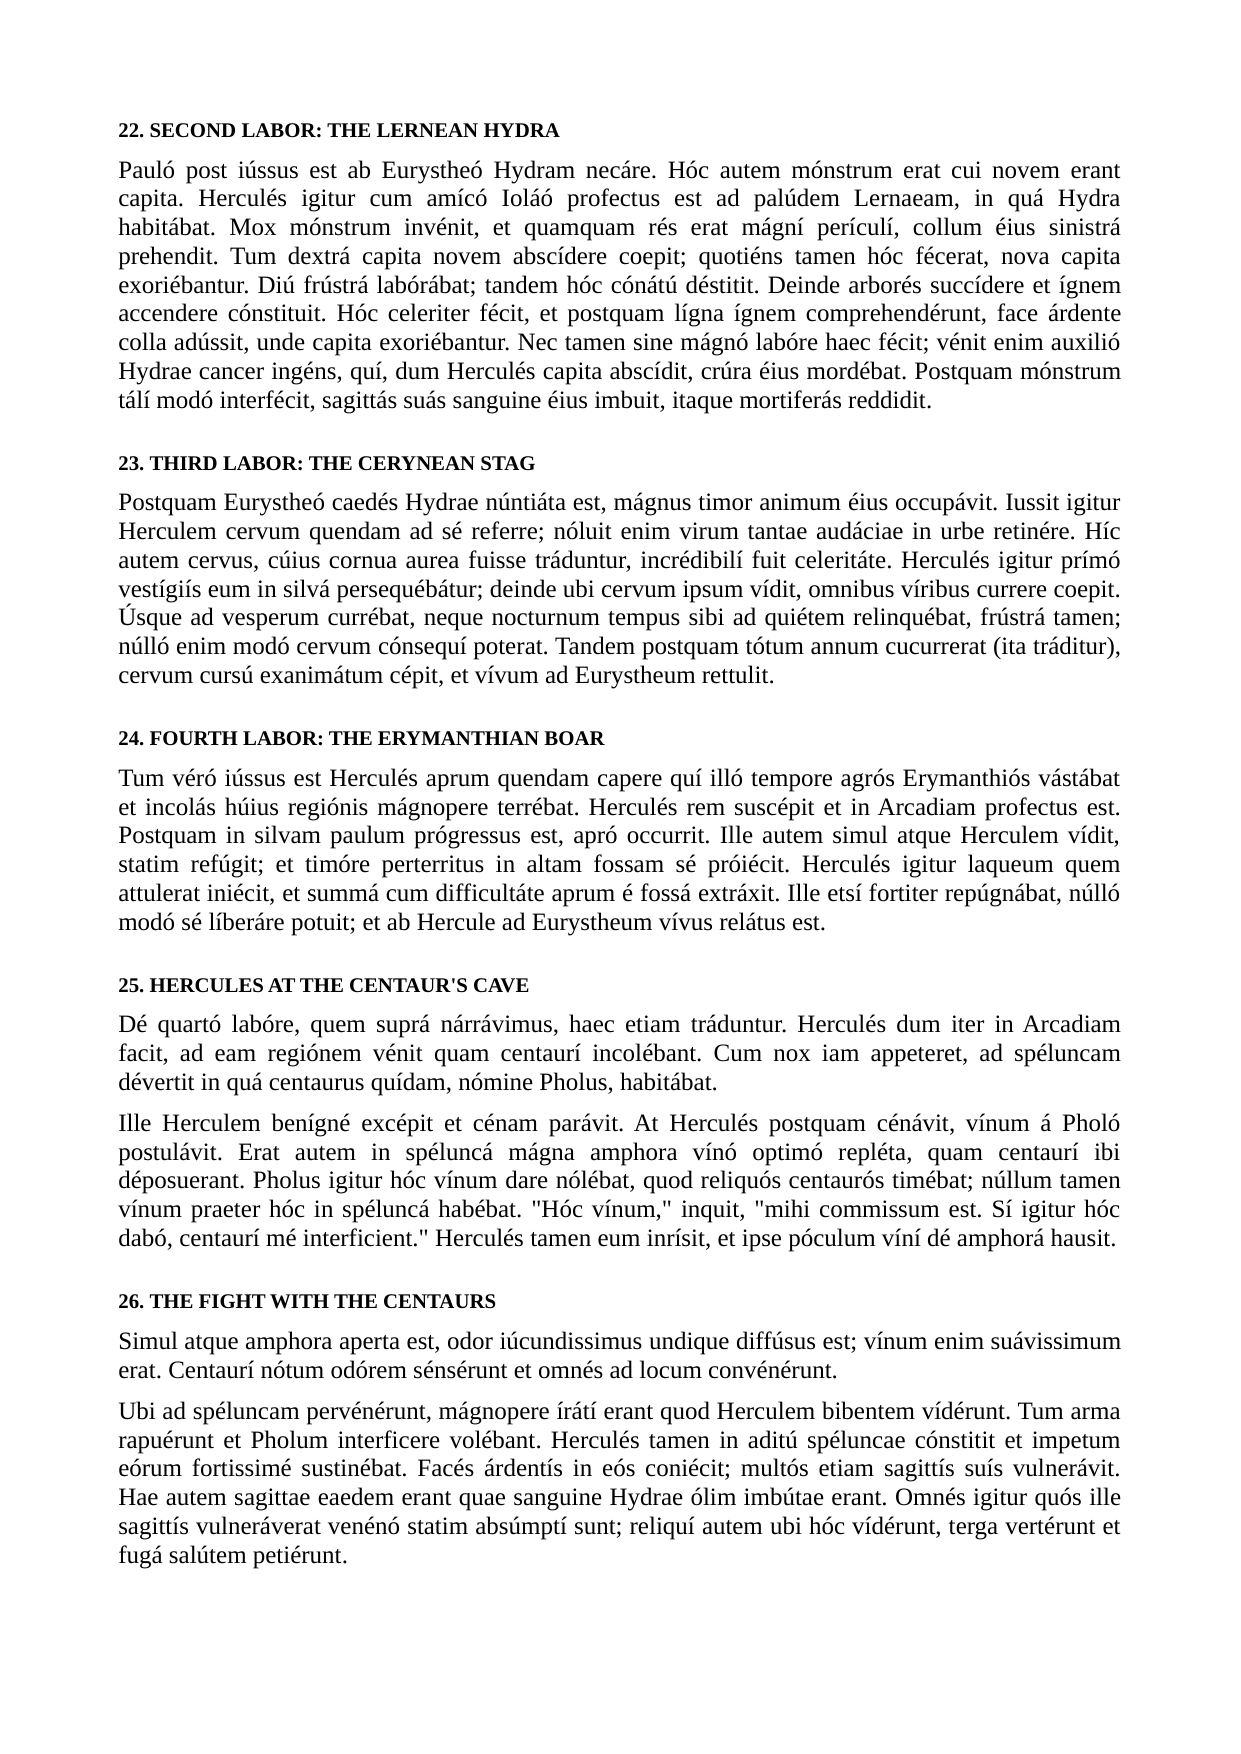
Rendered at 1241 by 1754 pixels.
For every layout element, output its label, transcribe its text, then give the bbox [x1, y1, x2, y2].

text Pauló post iússus est ab Eurystheó Hydram necáre. Hóc autem mónstrum erat cui novem erant capita. Herculés igitur cum amícó Ioláó profectus est ad palúdem Lernaeam, in quá Hydra habitábat. Mox mónstrum invénit, et quamquam rés erat mágní perículí, collum éius sinistrá prehendit. Tum dextrá capita novem abscídere coepit; quotiéns tamen hóc fécerat, nova capita exoriébantur. Diú frústrá labórábat; tandem hóc cónátú déstitit. Deinde arborés succídere et ígnem accendere cónstituit. Hóc celeriter fécit, et postquam lígna ígnem comprehendérunt, face árdente colla adússit, unde capita exoriébantur. Nec tamen sine mágnó labóre haec fécit; vénit enim auxilió Hydrae cancer ingéns, quí, dum Herculés capita abscídit, crúra éius mordébat. Postquam mónstrum tálí modó interfécit, sagittás suás sanguine éius imbuit, itaque mortiferás reddidit. [118, 155, 1122, 413]
subtitle 23. THIRD LABOR: THE CERYNEAN STAG [118, 451, 1122, 475]
text Simul atque amphora aperta est, odor iúcundissimus undique diffúsus est; vínum enim suávissimum erat. Centaurí nótum odórem sénsérunt et omnés ad locum convénérunt. [118, 1326, 1122, 1383]
subtitle 25. HERCULES AT THE CENTAUR'S CAVE [118, 973, 1122, 997]
text Postquam Eurystheó caedés Hydrae núntiáta est, mágnus timor animum éius occupávit. Iussit igitur Herculem cervum quendam ad sé referre; nóluit enim virum tantae audáciae in urbe retinére. Híc autem cervus, cúius cornua aurea fuisse tráduntur, incrédibilí fuit celeritáte. Herculés igitur prímó vestígiís eum in silvá persequébátur; deinde ubi cervum ipsum vídit, omnibus víribus currere coepit. Úsque ad vesperum currébat, neque nocturnum tempus sibi ad quiétem relinquébat, frústrá tamen; núlló enim modó cervum cónsequí poterat. Tandem postquam tótum annum cucurrerat (ita tráditur), cervum cursú exanimátum cépit, et vívum ad Eurystheum rettulit. [118, 487, 1122, 689]
text Tum véró iússus est Herculés aprum quendam capere quí illó tempore agrós Erymanthiós vástábat et incolás húius regiónis mágnopere terrébat. Herculés rem suscépit et in Arcadiam profectus est. Postquam in silvam paulum prógressus est, apró occurrit. Ille autem simul atque Herculem vídit, statim refúgit; et timóre perterritus in altam fossam sé próiécit. Herculés igitur laqueum quem attulerat iniécit, et summá cum difficultáte aprum é fossá extráxit. Ille etsí fortiter repúgnábat, núlló modó sé líberáre potuit; et ab Hercule ad Eurystheum vívus relátus est. [118, 763, 1122, 935]
text Dé quartó labóre, quem suprá nárrávimus, haec etiam tráduntur. Herculés dum iter in Arcadiam facit, ad eam regiónem vénit quam centaurí incolébant. Cum nox iam appeteret, ad spéluncam dévertit in quá centaurus quídam, nómine Pholus, habitábat. [118, 1009, 1122, 1096]
subtitle 24. FOURTH LABOR: THE ERYMANTHIAN BOAR [118, 726, 1122, 750]
subtitle 26. THE FIGHT WITH THE CENTAURS [118, 1289, 1122, 1313]
text Ubi ad spéluncam pervénérunt, mágnopere írátí erant quod Herculem bibentem vídérunt. Tum arma rapuérunt et Pholum interficere volébant. Herculés tamen in aditú spéluncae cónstitit et impetum eórum fortissimé sustinébat. Facés árdentís in eós coniécit; multós etiam sagittís suís vulnerávit. Hae autem sagittae eaedem erant quae sanguine Hydrae ólim imbútae erant. Omnés igitur quós ille sagittís vulneráverat venénó statim absúmptí sunt; reliquí autem ubi hóc vídérunt, terga vertérunt et fugá salútem petiérunt. [118, 1396, 1122, 1568]
subtitle 22. SECOND LABOR: THE LERNEAN HYDRA [118, 118, 1122, 142]
text Ille Herculem benígné excépit et cénam parávit. At Herculés postquam cénávit, vínum á Pholó postulávit. Erat autem in spéluncá mágna amphora vínó optimó repléta, quam centaurí ibi déposuerant. Pholus igitur hóc vínum dare nólébat, quod reliquós centaurós timébat; núllum tamen vínum praeter hóc in spéluncá habébat. "Hóc vínum," inquit, "mihi commissum est. Sí igitur hóc dabó, centaurí mé interficient." Herculés tamen eum inrísit, et ipse póculum víní dé amphorá hausit. [118, 1108, 1122, 1252]
